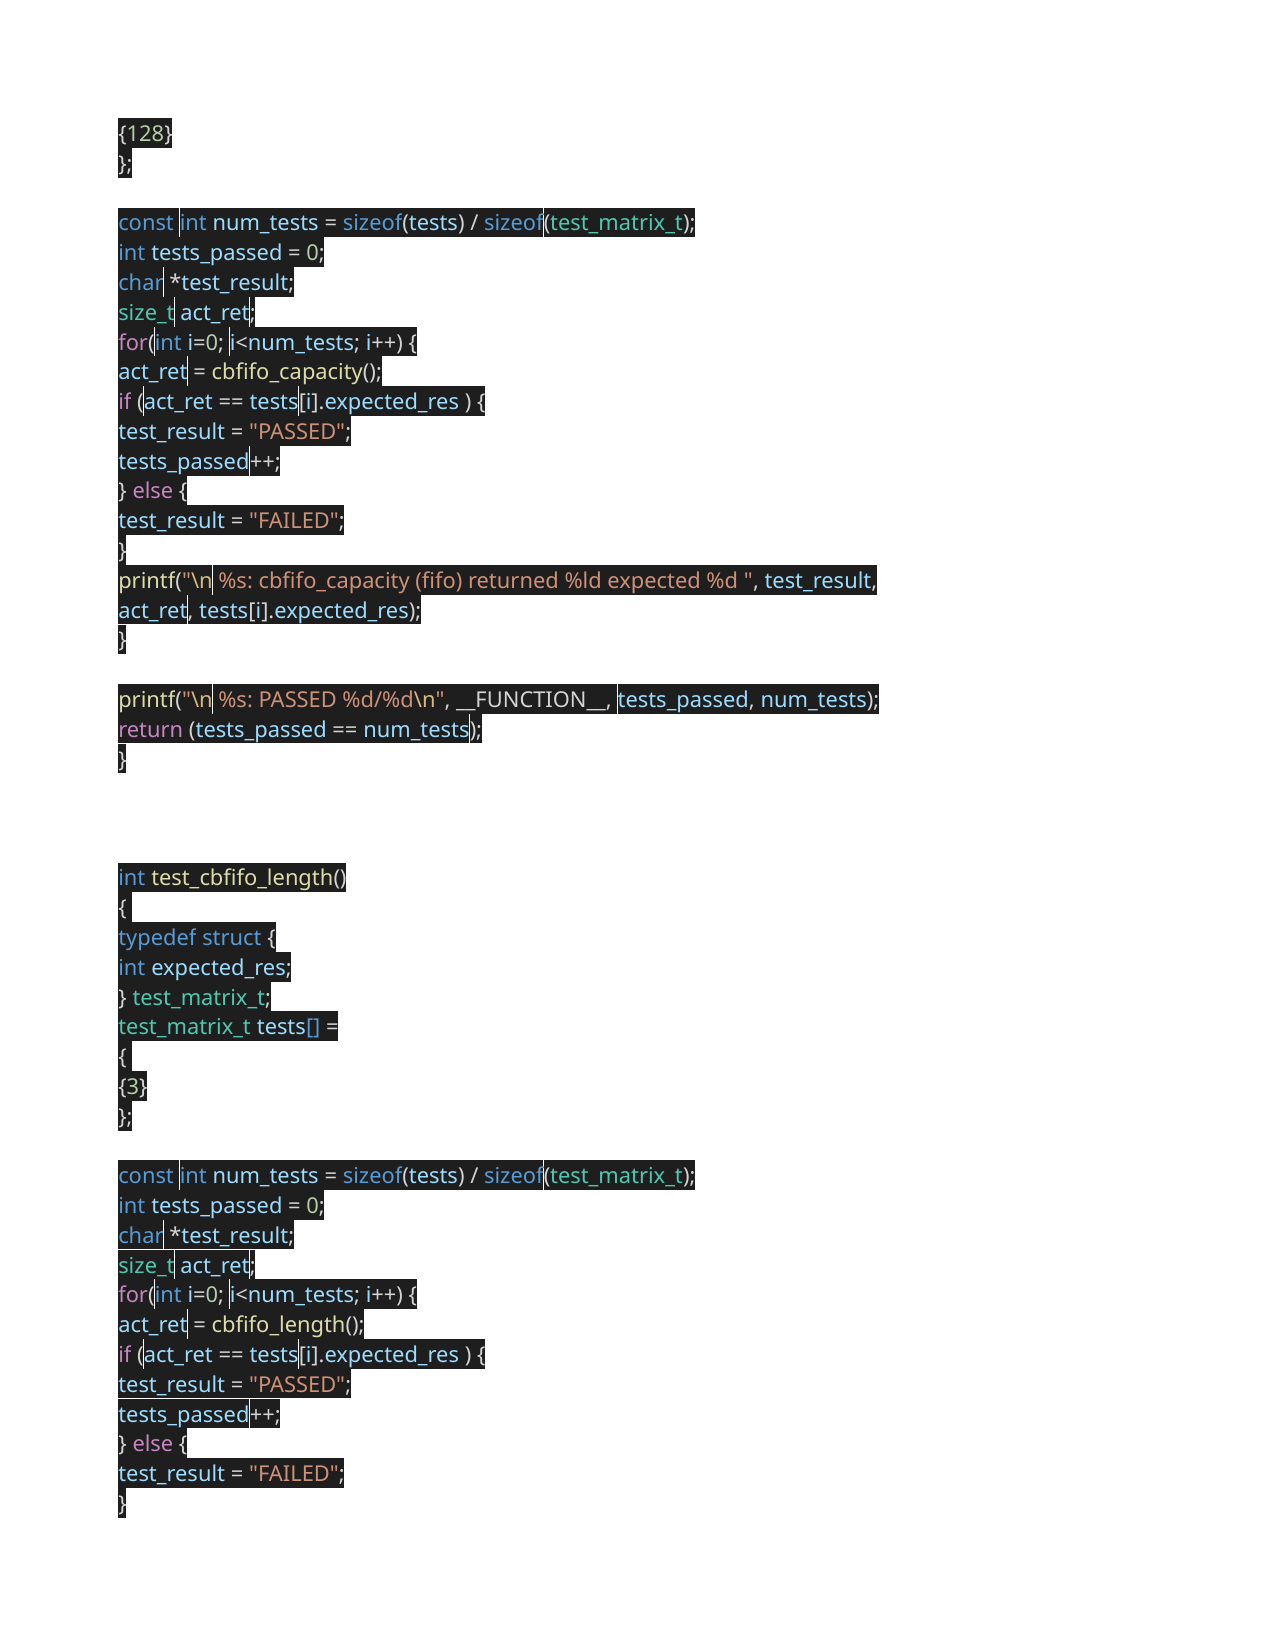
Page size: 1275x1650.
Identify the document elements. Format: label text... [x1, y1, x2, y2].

text act_ret = cbfifo_capacity(); [118, 356, 1157, 386]
text size_t act_ret; [118, 297, 1157, 327]
text int test_cbfifo_length() [118, 862, 1157, 892]
text typedef struct { [118, 922, 1157, 952]
text } else { [118, 476, 1157, 505]
text { [118, 1041, 1157, 1071]
text }; [118, 148, 1157, 178]
text {128} [118, 118, 1157, 148]
text if (act_ret == tests[i].expected_res ) { [118, 1339, 1157, 1369]
text test_result = "PASSED"; [118, 1369, 1157, 1398]
text } [118, 535, 1157, 565]
text int expected_res; [118, 952, 1157, 982]
text for(int i=0; i<num_tests; i++) { [118, 327, 1157, 356]
text char *test_result; [118, 1220, 1157, 1249]
text tests_passed++; [118, 446, 1157, 476]
text test_matrix_t tests[] = [118, 1011, 1157, 1041]
text return (tests_passed == num_tests); [118, 714, 1157, 743]
text for(int i=0; i<num_tests; i++) { [118, 1279, 1157, 1309]
text test_result = "FAILED"; [118, 505, 1157, 535]
text const int num_tests = sizeof(tests) / sizeof(test_matrix_t); [118, 1160, 1157, 1190]
text tests_passed++; [118, 1398, 1157, 1428]
text {3} [118, 1071, 1157, 1101]
text size_t act_ret; [118, 1249, 1157, 1279]
text act_ret, tests[i].expected_res); [118, 595, 1157, 624]
text int tests_passed = 0; [118, 237, 1157, 267]
text if (act_ret == tests[i].expected_res ) { [118, 386, 1157, 416]
text } test_matrix_t; [118, 982, 1157, 1011]
text int tests_passed = 0; [118, 1190, 1157, 1220]
text test_result = "PASSED"; [118, 416, 1157, 446]
text const int num_tests = sizeof(tests) / sizeof(test_matrix_t); [118, 207, 1157, 237]
text { [118, 892, 1157, 922]
text printf("\n %s: PASSED %d/%d\n", __FUNCTION__, tests_passed, num_tests); [118, 684, 1157, 714]
text } [118, 743, 1157, 773]
text } [118, 1488, 1157, 1518]
text }; [118, 1101, 1157, 1131]
text } else { [118, 1428, 1157, 1458]
text act_ret = cbfifo_length(); [118, 1309, 1157, 1339]
text test_result = "FAILED"; [118, 1458, 1157, 1488]
text char *test_result; [118, 267, 1157, 297]
text printf("\n %s: cbfifo_capacity (fifo) returned %ld expected %d ", test_result, [118, 565, 1157, 595]
text } [118, 624, 1157, 654]
